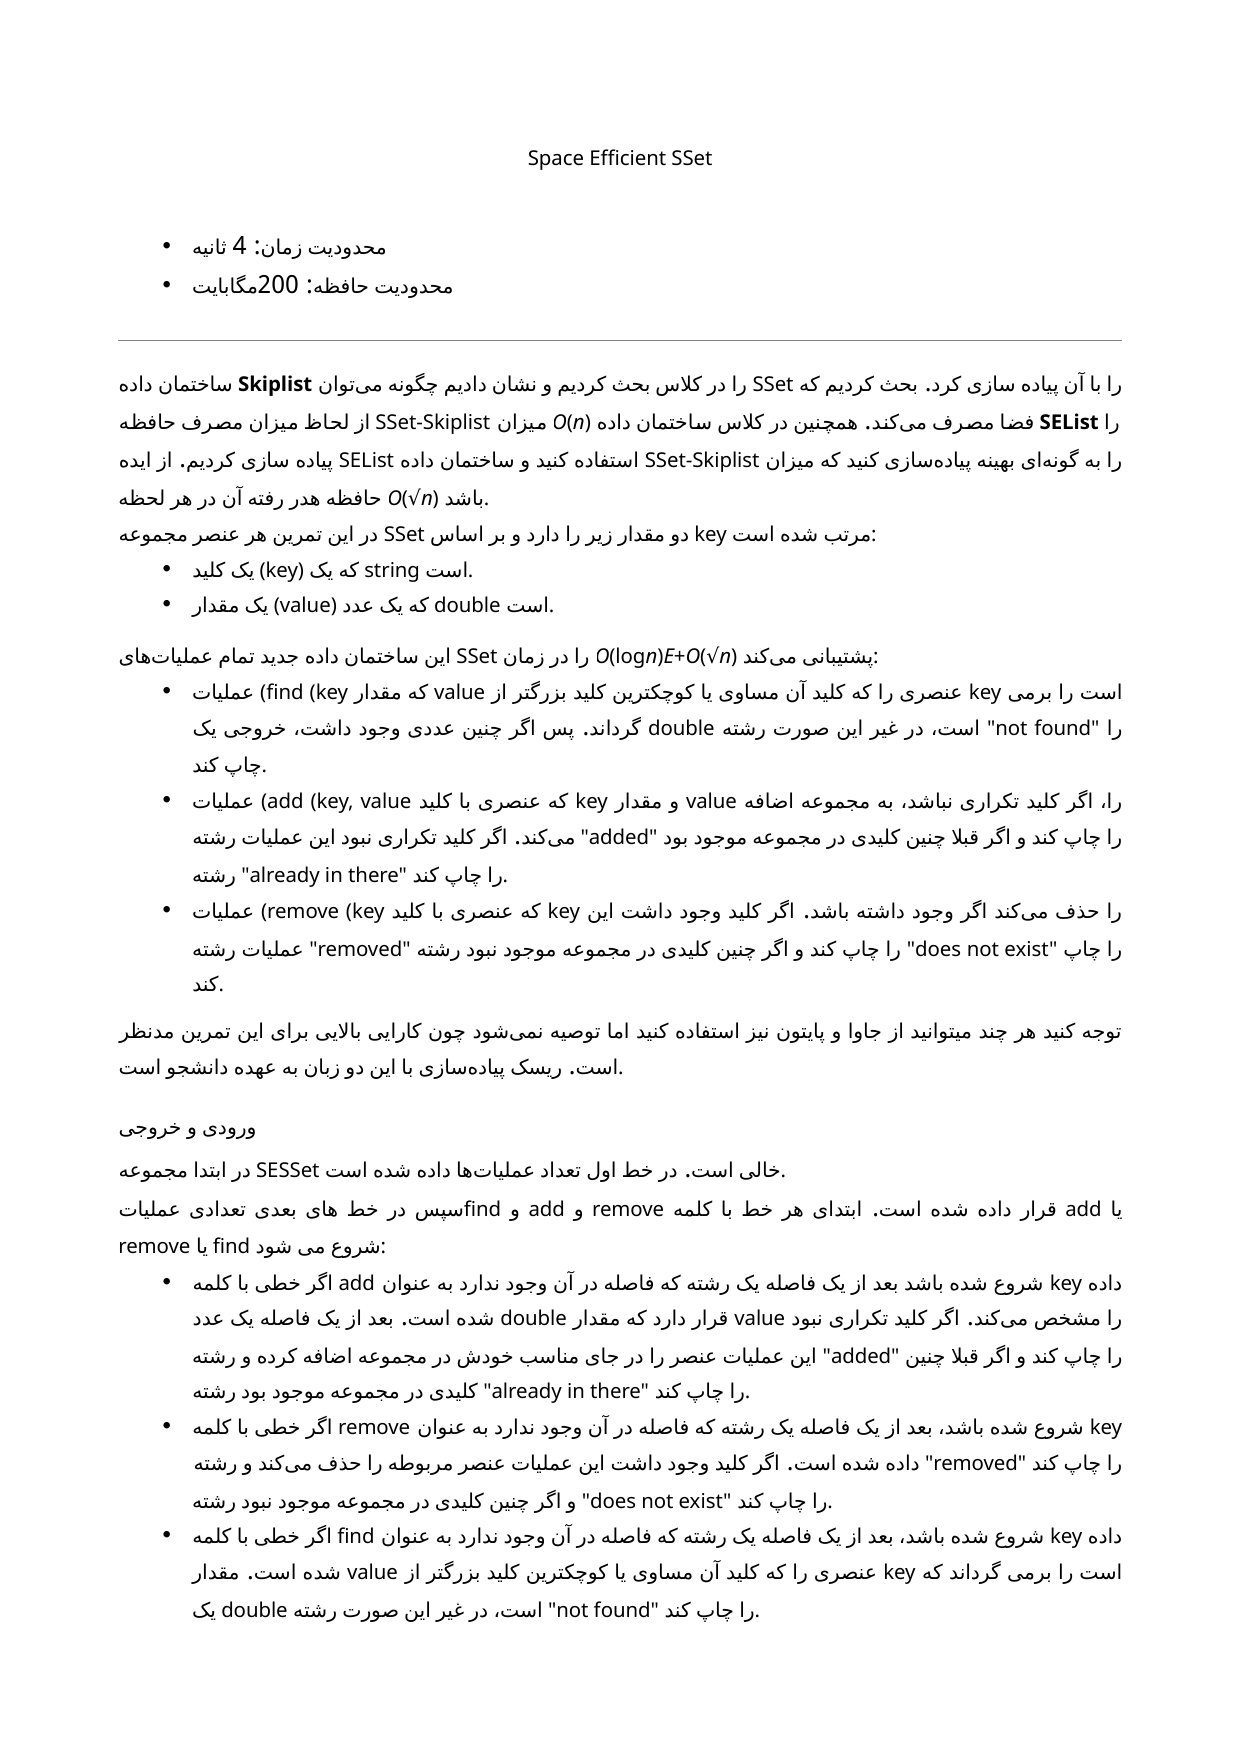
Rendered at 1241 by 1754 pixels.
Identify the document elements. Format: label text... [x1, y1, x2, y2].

text ساختمان داده Skiplist را در کلاس بحث کردیم و نشان دادیم چگونه می‌توان SSet را با آن پیاده سازی کرد. بحث کردیم که از لحاظ میزان مصرف حافظه SSet-Skiplist میزان O(n) فضا مصرف می‌کند. همچنین در کلاس ساختمان داده SEList را پیاده سازی کردیم. از ایده SEList استفاده کنید و ساختمان داده SSet-Skiplist را به گونه‌ای بهینه پیاده‌سازی کنید که میزان حافظه هدر رفته آن در هر لحظه O(√​n​​​) باشد. [118, 369, 1122, 516]
text این ساختمان داده جدید تمام عملیات‌های SSet را در زمان O(logn)​E​​+O(√​n​​​) پشتیبانی می‌کند: [118, 642, 1122, 674]
list محدودیت حافظه: 200مگابایت [162, 271, 1122, 304]
text در ابتدا مجموعه SESSet خالی است. در خط اول تعداد عملیات‌ها داده شده است. [118, 1155, 1122, 1188]
subtitle Space Efficient SSet [118, 143, 1122, 171]
text در این تمرین هر عنصر مجموعه SSet دو مقدار زیر را دارد و بر اساس key مرتب شده است: [118, 519, 1122, 549]
list اگر خطی با کلمه find شروع شده باشد، بعد از یک فاصله یک رشته که فاصله در آن وجود ندارد به عنوان key داده شده است. مقدار value عنصری را که کلید آن مساوی یا کوچکترین کلید بزرگتر از key‌ است را بر‌می گرداند که یک double است، در غیر این صورت رشته "not found" را چاپ کند. [162, 1522, 1122, 1626]
list محدودیت زمان: 4 ثانیه [162, 232, 1122, 265]
list اگر خطی با کلمه add شروع شده باشد بعد از یک فاصله یک رشته که فاصله در آن وجود ندارد به عنوان key داده شده است. بعد از یک فاصله یک عدد double قرار دارد که مقدار value را مشخص می‌کند. اگر کلید تکراری نبود این عملیات عنصر را در جای مناسب خودش در مجموعه اضافه کرده و رشته "added" را چاپ کند و اگر قبلا چنین کلیدی در مجموعه موجود بود رشته "already in there" را چاپ کند. [162, 1268, 1122, 1407]
list عملیات (find (key که مقدار value عنصری را که کلید آن مساوی یا کوچکترین کلید بزرگتر از key‌ است را بر‌می گرداند. پس اگر چنین عددی وجود داشت، خروجی یک double است، در غیر این صورت رشته "not found" را چاپ کند. [162, 678, 1122, 781]
list عملیات (remove (key که عنصری با کلید key را حذف می‌کند اگر وجود داشته باشد. اگر کلید وجود داشت این عملیات رشته "removed" را چاپ کند و اگر چنین کلیدی در مجموعه موجود نبود رشته "does not exist" را چاپ کند. [162, 896, 1122, 1000]
list اگر خطی با کلمه remove شروع شده باشد، بعد از یک فاصله یک رشته که فاصله در آن وجود ندارد به عنوان key داده شده است. اگر کلید وجود داشت این عملیات عنصر مربوطه را حذف می‌کند و رشته "removed" را چاپ کند و اگر چنین کلیدی در مجموعه موجود نبود رشته "does not exist" را چاپ کند. [162, 1413, 1122, 1516]
list عملیات (add (key, value که عنصری با کلید key و مقدار value را، اگر کلید تکراری نباشد، به مجموعه اضافه می‌کند. اگر کلید تکراری نبود این عملیات رشته "added" را چاپ کند و اگر قبلا چنین کلیدی در مجموعه موجود بود رشته "already in there" را چاپ کند. [162, 787, 1122, 890]
subtitle ورودی و خروجی [118, 1116, 1122, 1142]
list یک مقدار (value) که یک عدد double‌ است. [162, 591, 1122, 621]
text توجه کنید هر چند میتوانید از جاوا و پایتون نیز استفاده کنید اما توصیه نمی‌شود چون کارایی بالایی برای این تمرین مدنظر است. ریسک پیاده‌سازی با این دو زبان به عهده دانشجو است. [118, 1020, 1122, 1084]
list یک کلید (key) که یک string است. [162, 555, 1122, 585]
text سپس در خط های بعدی تعدادی عملیاتfind و add و remove قرار داده شده است. ابتدای هر خط با کلمه add یا remove یا find شروع می شود: [118, 1194, 1122, 1262]
